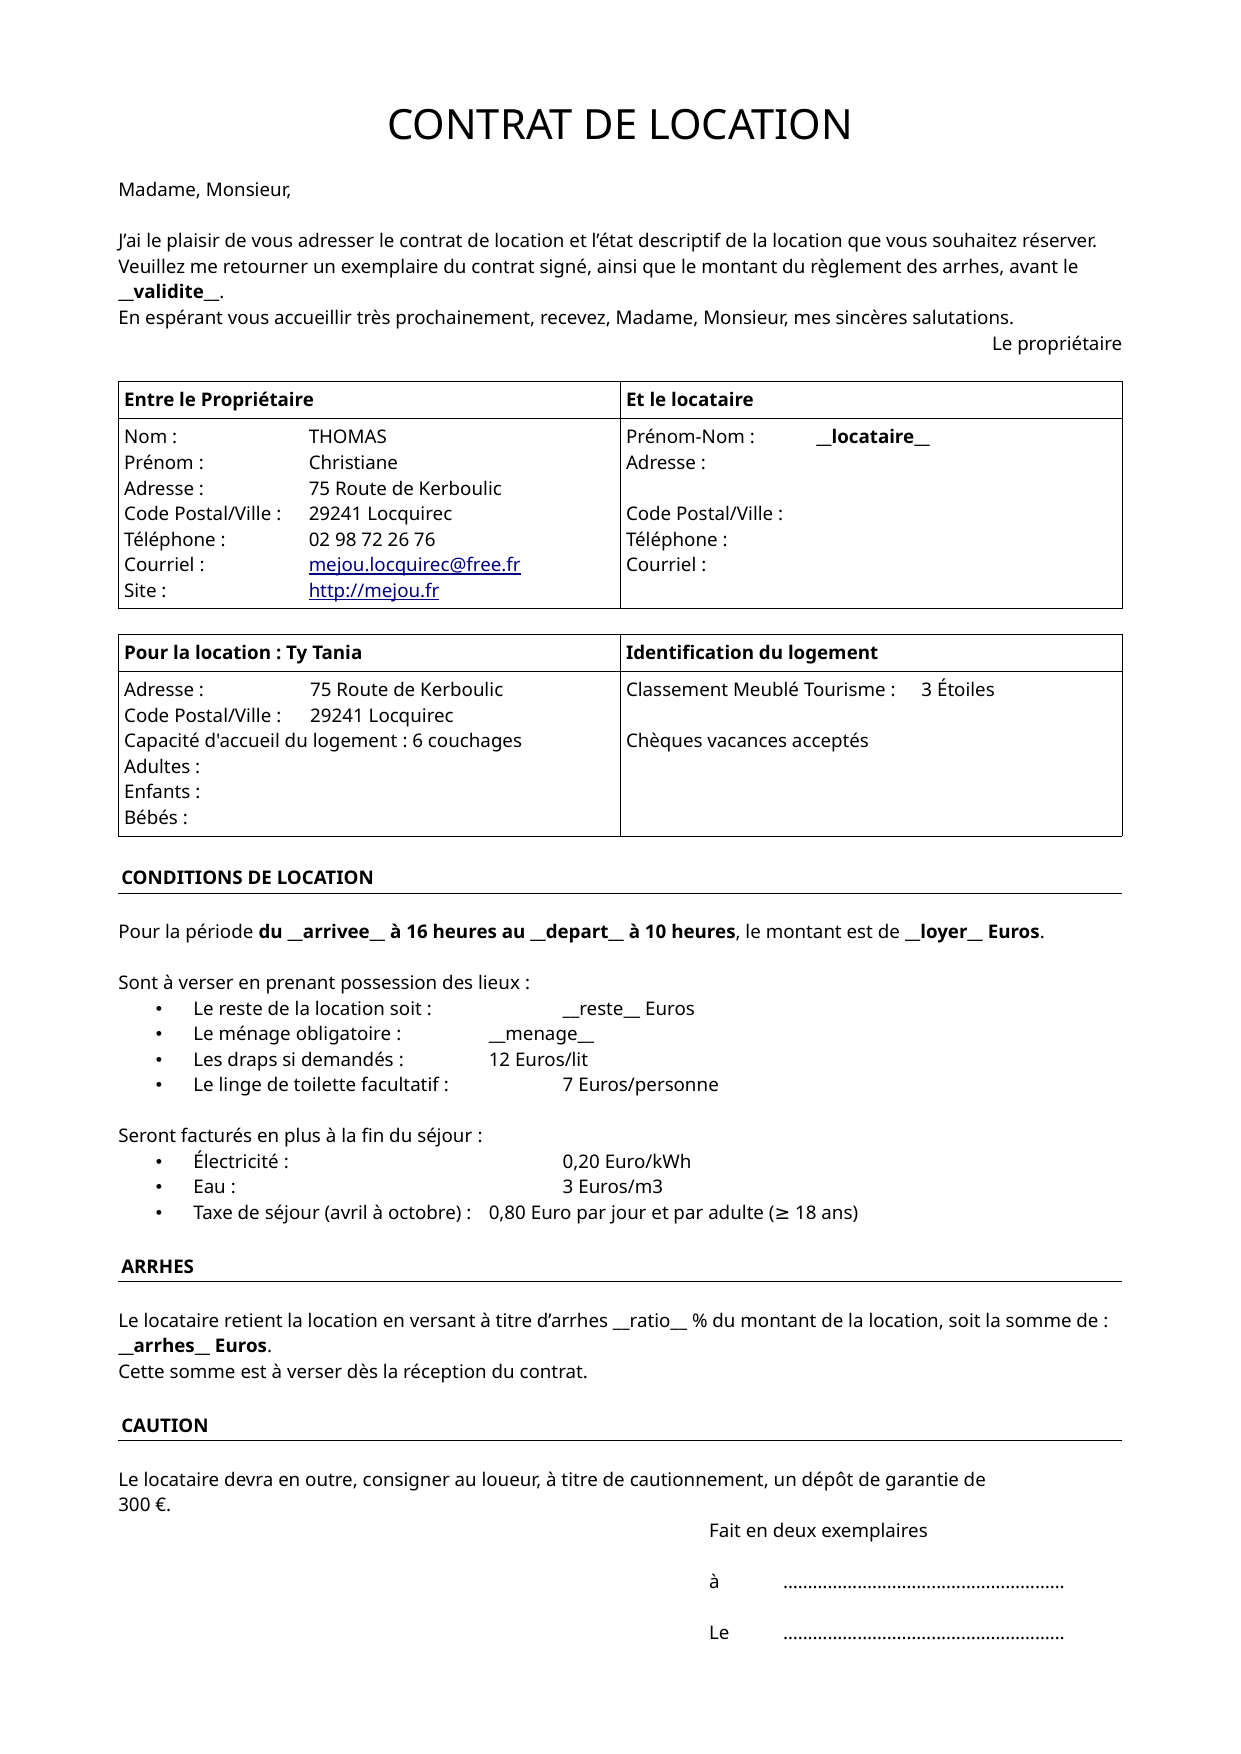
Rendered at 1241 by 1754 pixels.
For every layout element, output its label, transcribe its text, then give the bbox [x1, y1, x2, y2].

table_header Et le locataire [621, 382, 1122, 418]
text Fait en deux exemplaires [118, 1517, 1122, 1543]
table_header Entre le Propriétaire [119, 382, 620, 418]
text Le propriétaire [118, 330, 1122, 355]
text CAUTION [118, 1409, 1122, 1440]
text J’ai le plaisir de vous adresser le contrat de location et l’état descriptif de la location que vous souhaitez réserver. Veuillez me retourner un exemplaire du contrat signé, ainsi que le montant du règlement des arrhes, avant le __validite__. [118, 228, 1122, 304]
list Taxe de séjour (avril à octobre) : 0,80 Euro par jour et par adulte (≥ 18 ans) [156, 1199, 1122, 1224]
text Le ………………………………………………… [118, 1619, 1122, 1645]
list Le linge de toilette facultatif : 7 Euros/personne [156, 1071, 1122, 1097]
table_cell Classement Meublé Tourisme : 3 Étoiles Chèques vacances acceptés [621, 672, 1122, 836]
table_header Identification du logement [621, 635, 1122, 671]
text Le locataire devra en outre, consigner au loueur, à titre de cautionnement, un dépôt de garantie de [118, 1466, 1122, 1492]
list Le ménage obligatoire : __menage__ [156, 1020, 1122, 1046]
text à ………………………………………………… [118, 1568, 1122, 1594]
text Seront facturés en plus à la fin du séjour : [118, 1122, 1122, 1148]
table_cell Prénom-Nom : __locataire__ Adresse : Code Postal/Ville : Téléphone : Courriel : [621, 419, 1122, 608]
text CONTRAT DE LOCATION [118, 94, 1122, 151]
text Sont à verser en prenant possession des lieux : [118, 969, 1122, 995]
text 300 €. [118, 1492, 1122, 1517]
text Madame, Monsieur, [118, 177, 1122, 202]
table_header Pour la location : Ty Tania [119, 635, 620, 671]
table_cell Nom : THOMAS Prénom : Christiane Adresse : 75 Route de Kerboulic Code Postal/Ville : 29241 Locquirec Téléphone : 02 98 72 26 76 Courriel : mejou.locquirec@free.fr Site : http://mejou.fr [119, 419, 620, 608]
text En espérant vous accueillir très prochainement, recevez, Madame, Monsieur, mes sincères salutations. [118, 304, 1122, 330]
list Électricité : 0,20 Euro/kWh [156, 1148, 1122, 1173]
list Le reste de la location soit : __reste__ Euros [156, 995, 1122, 1020]
text Le locataire retient la location en versant à titre d’arrhes __ratio__ % du montant de la location, soit la somme de : __arrhes__ Euros. [118, 1307, 1122, 1358]
text Pour la période du __arrivee__ à 16 heures au __depart__ à 10 heures, le montant est de __loyer__ Euros. [118, 918, 1122, 944]
table_cell Adresse : 75 Route de Kerboulic Code Postal/Ville : 29241 Locquirec Capacité d'accueil du logement : 6 couchages Adultes : Enfants : Bébés : [119, 672, 620, 836]
text ARRHES [118, 1250, 1122, 1281]
text Cette somme est à verser dès la réception du contrat. [118, 1358, 1122, 1383]
list Les draps si demandés : 12 Euros/lit [156, 1046, 1122, 1071]
list Eau : 3 Euros/m3 [156, 1173, 1122, 1199]
text CONDITIONS DE LOCATION [118, 861, 1122, 893]
